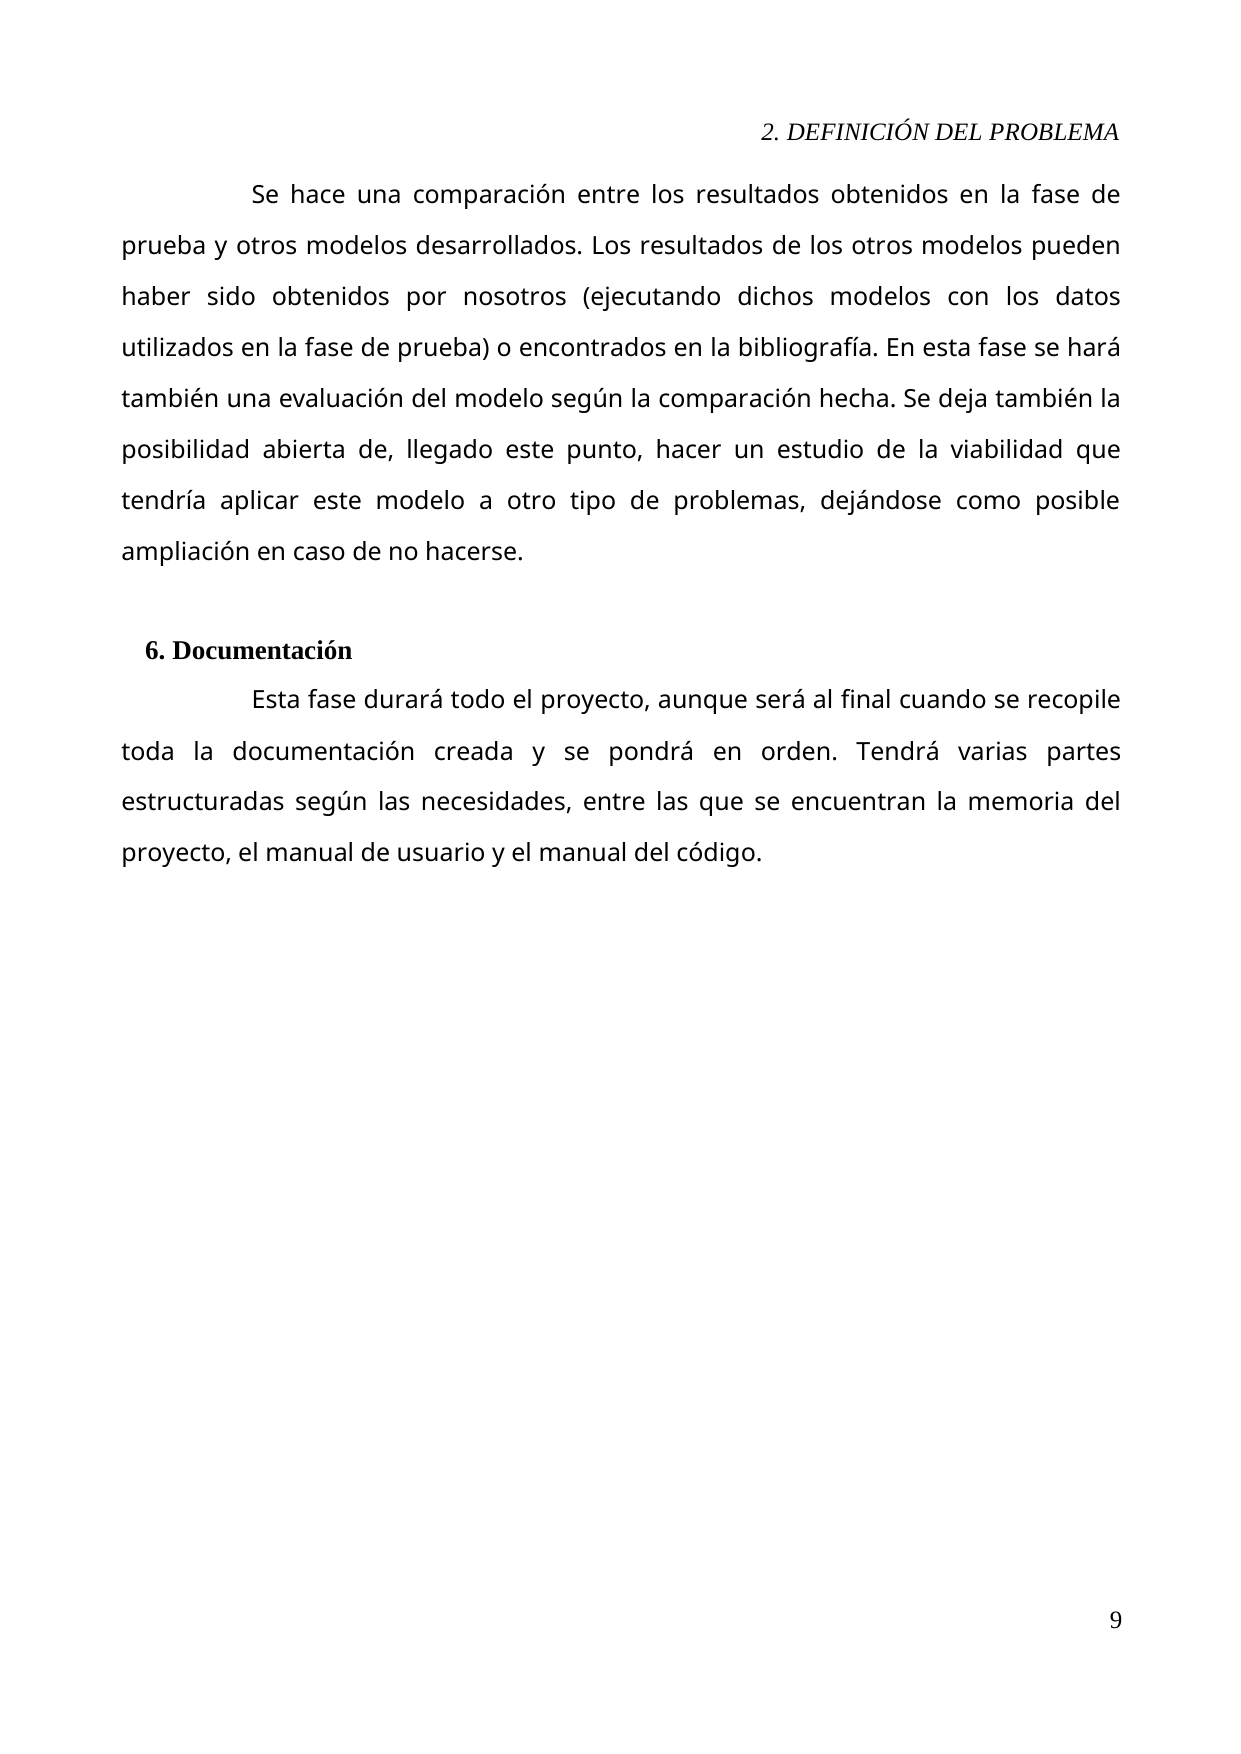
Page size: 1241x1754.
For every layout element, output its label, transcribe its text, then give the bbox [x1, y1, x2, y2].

text 6. Documentación [145, 636, 1122, 666]
text Esta fase durará todo el proyecto, aunque será al final cuando se recopile toda la documentación creada y se pondrá en orden. Tendrá varias partes estructuradas según las necesidades, entre las que se encuentran la memoria del proyecto, el manual de usuario y el manual del código. [121, 682, 1122, 869]
text Se hace una comparación entre los resultados obtenidos en la fase de prueba y otros modelos desarrollados. Los resultados de los otros modelos pueden haber sido obtenidos por nosotros (ejecutando dichos modelos con los datos utilizados en la fase de prueba) o encontrados en la bibliografía. En esta fase se hará también una evaluación del modelo según la comparación hecha. Se deja también la posibilidad abierta de, llegado este punto, hacer un estudio de la viabilidad que tendría aplicar este modelo a otro tipo de problemas, dejándose como posible ampliación en caso de no hacerse. [121, 177, 1122, 568]
